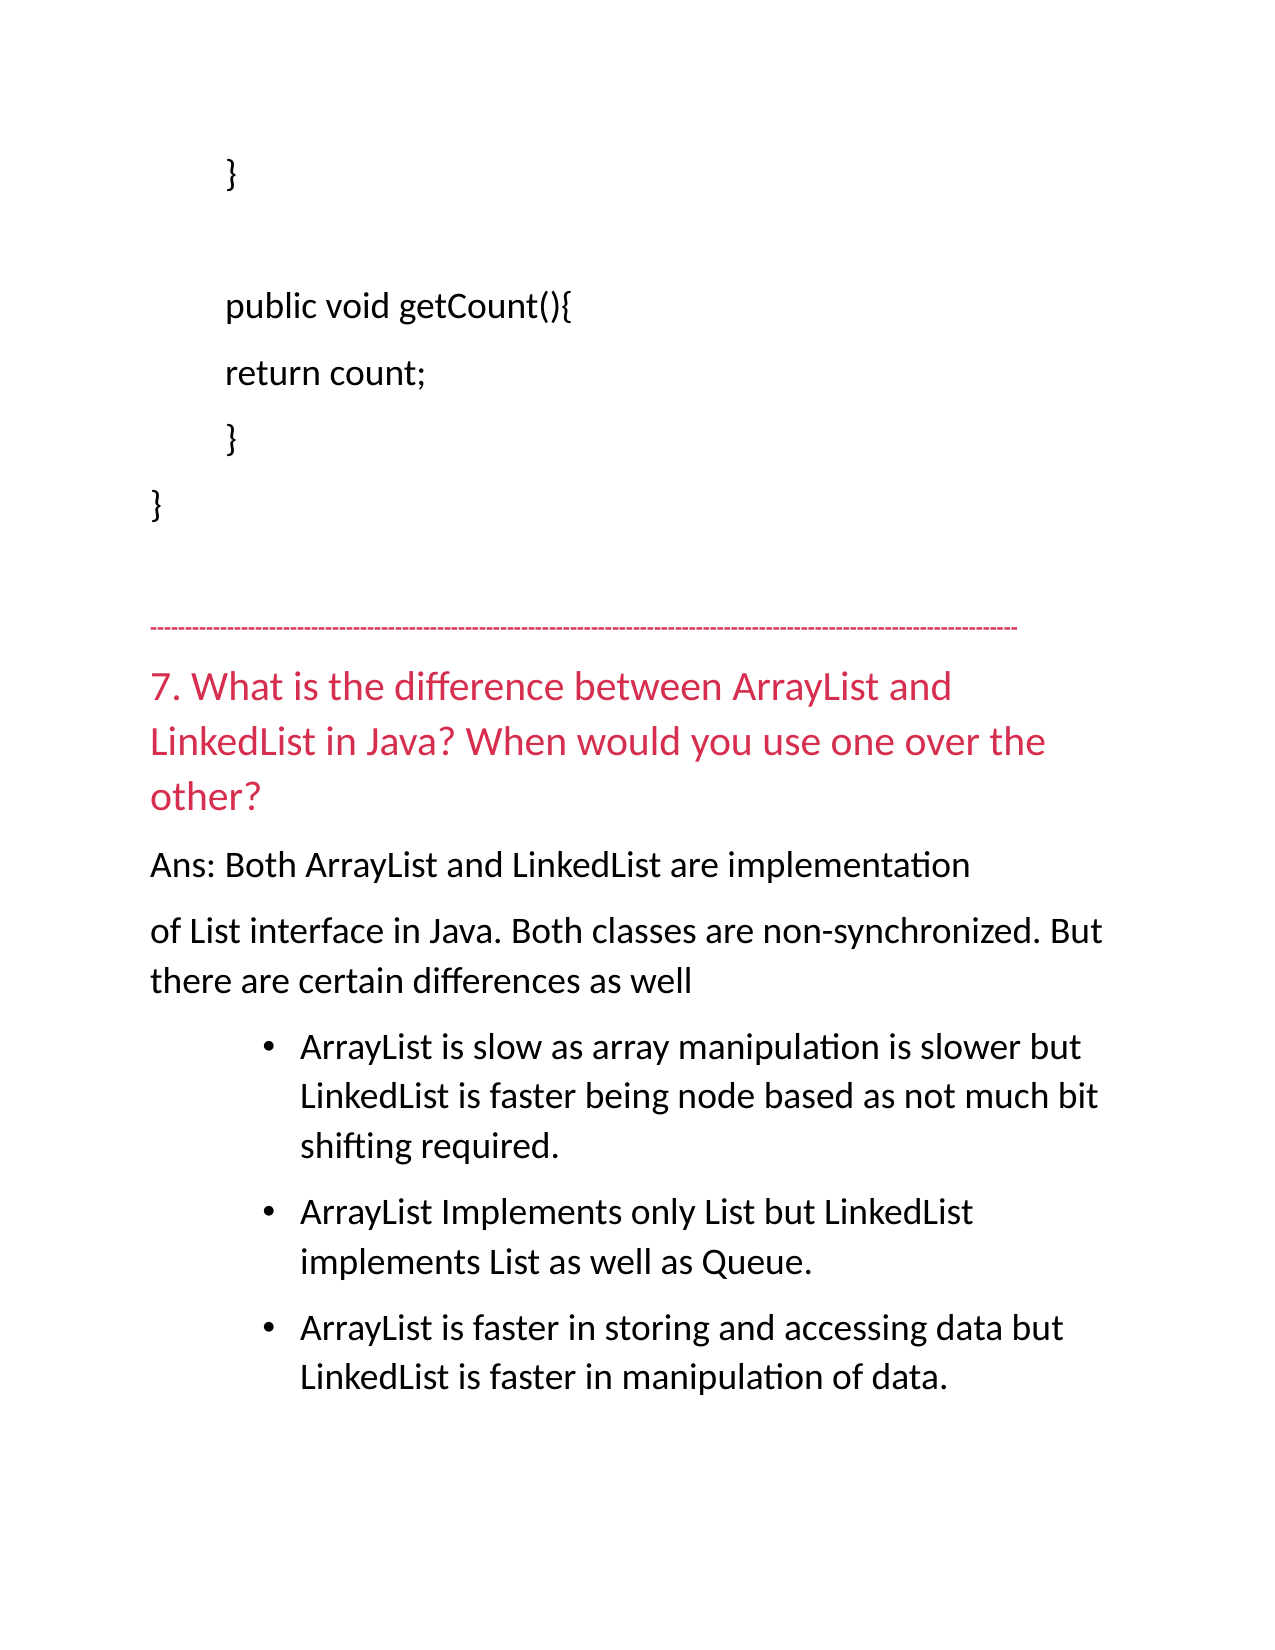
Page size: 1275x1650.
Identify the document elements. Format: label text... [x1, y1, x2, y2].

list ArrayList Implements only List but LinkedList implements List as well as Queue. [262, 1188, 1125, 1283]
text public void getCount(){ [150, 282, 1125, 328]
text } [150, 481, 1125, 527]
text ---------------------------------------------------------------------------------------------------------------------------- [150, 613, 1125, 641]
text of List interface in Java. Both classes are non-synchronized. But there are certain differences as well [150, 907, 1125, 1003]
text Ans: Both ArrayList and LinkedList are implementation [150, 841, 1125, 887]
text } [150, 150, 1125, 196]
text } [150, 414, 1125, 460]
text return count; [150, 348, 1125, 394]
list ArrayList is faster in storing and accessing data but LinkedList is faster in manipulation of data. [262, 1304, 1125, 1399]
text 7. What is the difference between ArrayList and LinkedList in Java? When would you use one over the other? [150, 660, 1125, 821]
list ArrayList is slow as array manipulation is slower but LinkedList is faster being node based as not much bit shifting required. [262, 1023, 1125, 1168]
